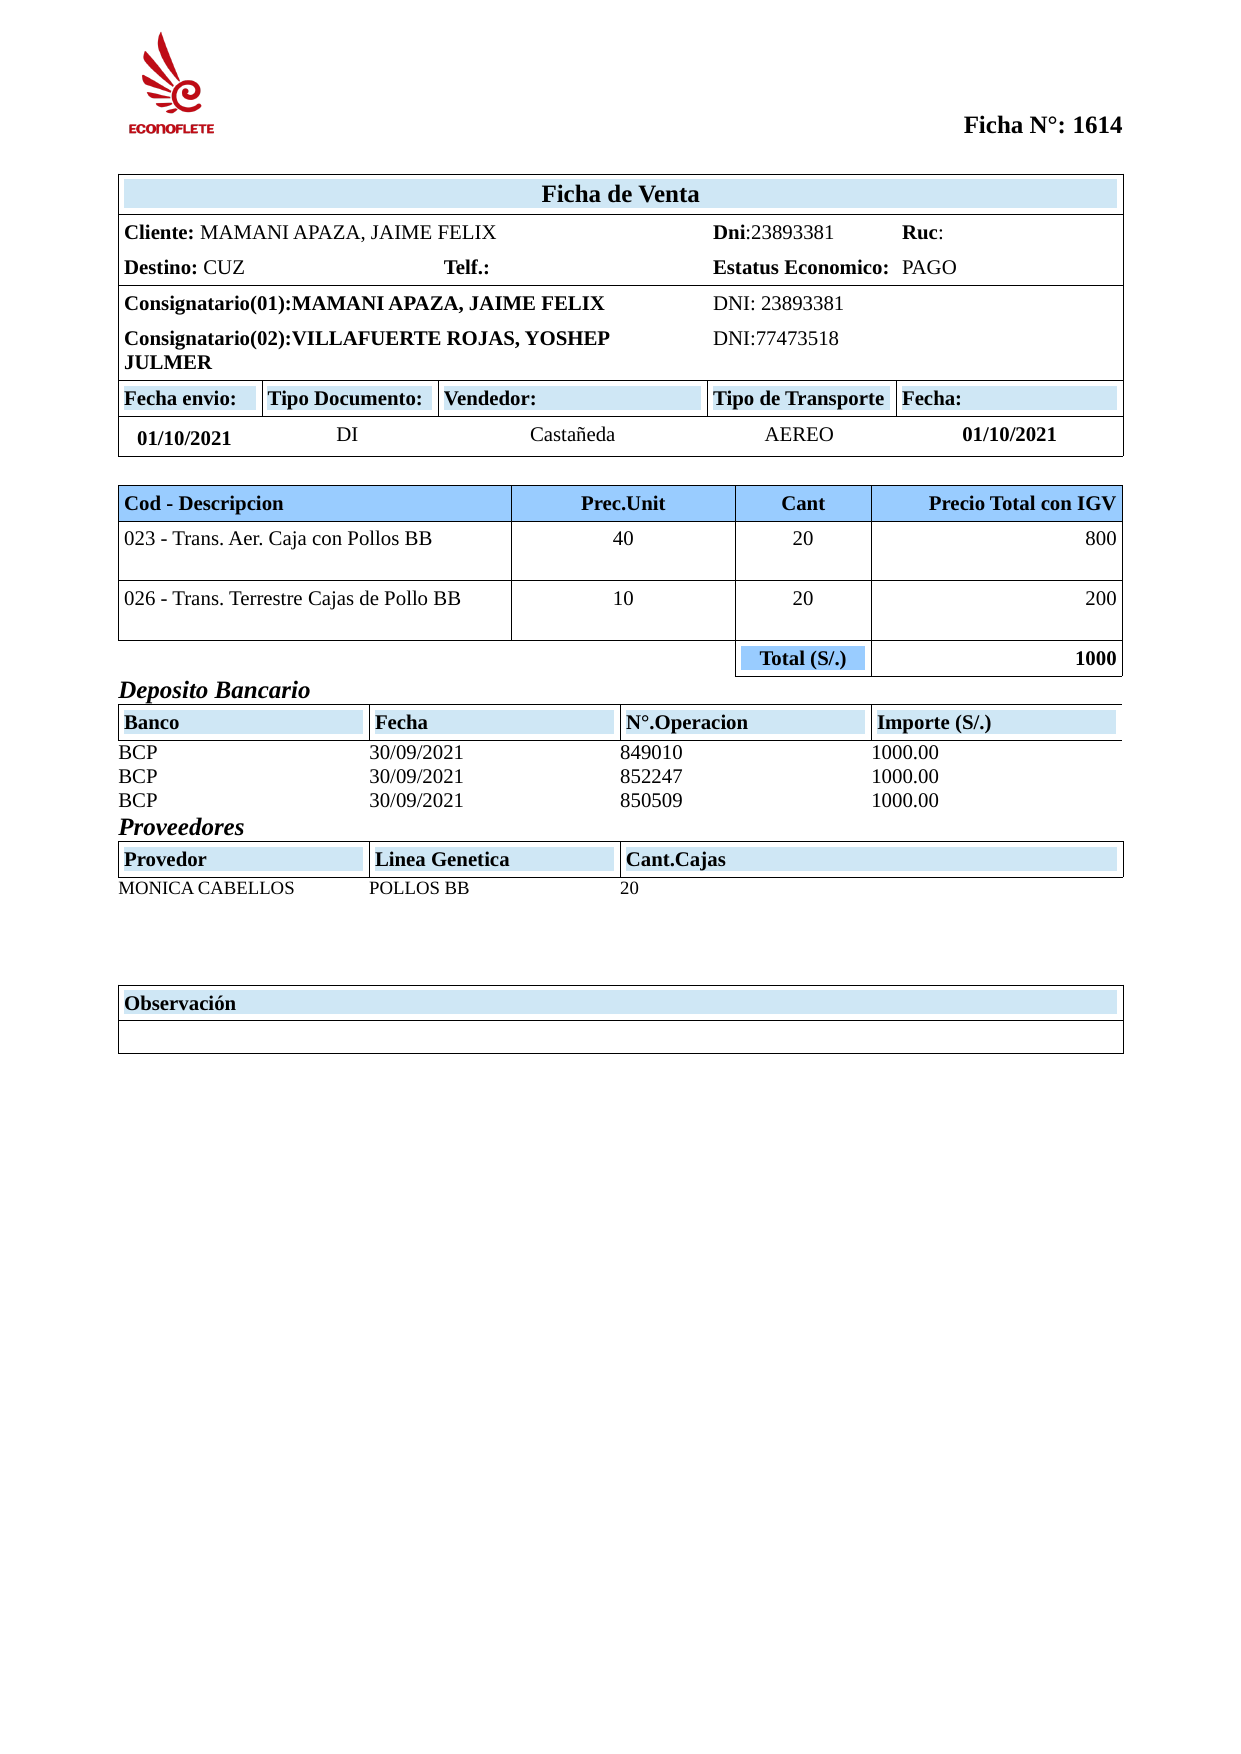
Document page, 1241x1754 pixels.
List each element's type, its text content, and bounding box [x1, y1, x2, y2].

table_cell [118, 920, 369, 941]
table_cell Tipo de Transporte [708, 381, 896, 416]
table_cell [620, 898, 1123, 920]
table_cell 20 [736, 581, 871, 640]
table_cell [118, 963, 369, 984]
table_cell 026 - Trans. Terrestre Cajas de Pollo BB [119, 581, 511, 640]
table_header Banco [119, 705, 369, 740]
table_cell BCP [118, 741, 369, 764]
table_cell 1000 [872, 641, 1122, 676]
table_cell DI [262, 417, 438, 456]
table_cell 200 [872, 581, 1122, 640]
table_header Provedor [119, 842, 369, 877]
table_cell Ruc: [896, 215, 1123, 249]
table_cell [369, 920, 620, 941]
table_cell DNI:77473518 [707, 321, 1123, 380]
table_cell [118, 941, 369, 963]
table_cell 30/09/2021 [369, 741, 620, 764]
table_cell 01/10/2021 [119, 417, 262, 456]
table_cell 023 - Trans. Aer. Caja con Pollos BB [119, 522, 511, 580]
table_cell 1000.00 [871, 764, 1122, 788]
table_cell [118, 898, 369, 920]
table_header Cant.Cajas [621, 842, 1123, 877]
table_cell 1000.00 [871, 741, 1122, 764]
table_cell 849010 [620, 741, 871, 764]
table_cell Consignatario(02):VILLAFUERTE ROJAS, YOSHEP JULMER [119, 321, 707, 380]
table_cell POLLOS BB [369, 878, 620, 898]
table_header Cod - Descripcion [119, 486, 511, 521]
table_header N°.Operacion [621, 705, 871, 740]
table_cell 30/09/2021 [369, 764, 620, 788]
table_header Ficha de Venta [119, 175, 1123, 214]
text Proveedores [118, 812, 1122, 841]
table_cell PAGO [896, 249, 1123, 285]
table_cell Dni:23893381 [707, 215, 896, 249]
table_cell [620, 941, 1123, 963]
table_cell Cliente: MAMANI APAZA, JAIME FELIX [119, 215, 707, 249]
picture [118, 31, 225, 134]
table_cell Consignatario(01):MAMANI APAZA, JAIME FELIX [119, 286, 707, 321]
text Deposito Bancario [118, 676, 1122, 704]
table_cell BCP [118, 764, 369, 788]
table_cell 01/10/2021 [896, 417, 1123, 456]
table_cell Total (S/.) [736, 641, 871, 676]
table_cell Destino: CUZ [119, 249, 438, 285]
table_cell [118, 641, 511, 676]
table_cell Vendedor: [439, 381, 707, 416]
table_cell 40 [512, 522, 735, 580]
table_header Precio Total con IGV [872, 486, 1122, 521]
table_cell 800 [872, 522, 1122, 580]
table_cell Tipo Documento: [263, 381, 438, 416]
table_cell [369, 941, 620, 963]
table_cell [620, 963, 1123, 984]
table_cell [369, 963, 620, 984]
table_header Prec.Unit [512, 486, 735, 521]
table_cell [620, 920, 1123, 941]
table_cell [369, 898, 620, 920]
table_header Importe (S/.) [872, 705, 1122, 740]
table_cell Fecha: [897, 381, 1123, 416]
table_cell BCP [118, 788, 369, 812]
table_header Linea Genetica [370, 842, 620, 877]
table_cell 20 [620, 878, 1123, 898]
table_cell Fecha envio: [119, 381, 262, 416]
table_cell Castañeda [438, 417, 707, 456]
table_cell [119, 1021, 1123, 1053]
table_cell DNI: 23893381 [707, 286, 1123, 321]
table_cell 10 [512, 581, 735, 640]
table_cell Estatus Economico: [707, 249, 896, 285]
table_cell Telf.: [438, 249, 707, 285]
table_header Fecha [370, 705, 620, 740]
table_cell 1000.00 [871, 788, 1122, 812]
table_cell AEREO [707, 417, 896, 456]
table_header Observación [119, 986, 1123, 1020]
table_cell 852247 [620, 764, 871, 788]
table_cell 20 [736, 522, 871, 580]
table_cell MONICA CABELLOS [118, 878, 369, 898]
table_cell 850509 [620, 788, 871, 812]
table_header Cant [736, 486, 871, 521]
table_cell 30/09/2021 [369, 788, 620, 812]
table_cell [511, 641, 735, 676]
